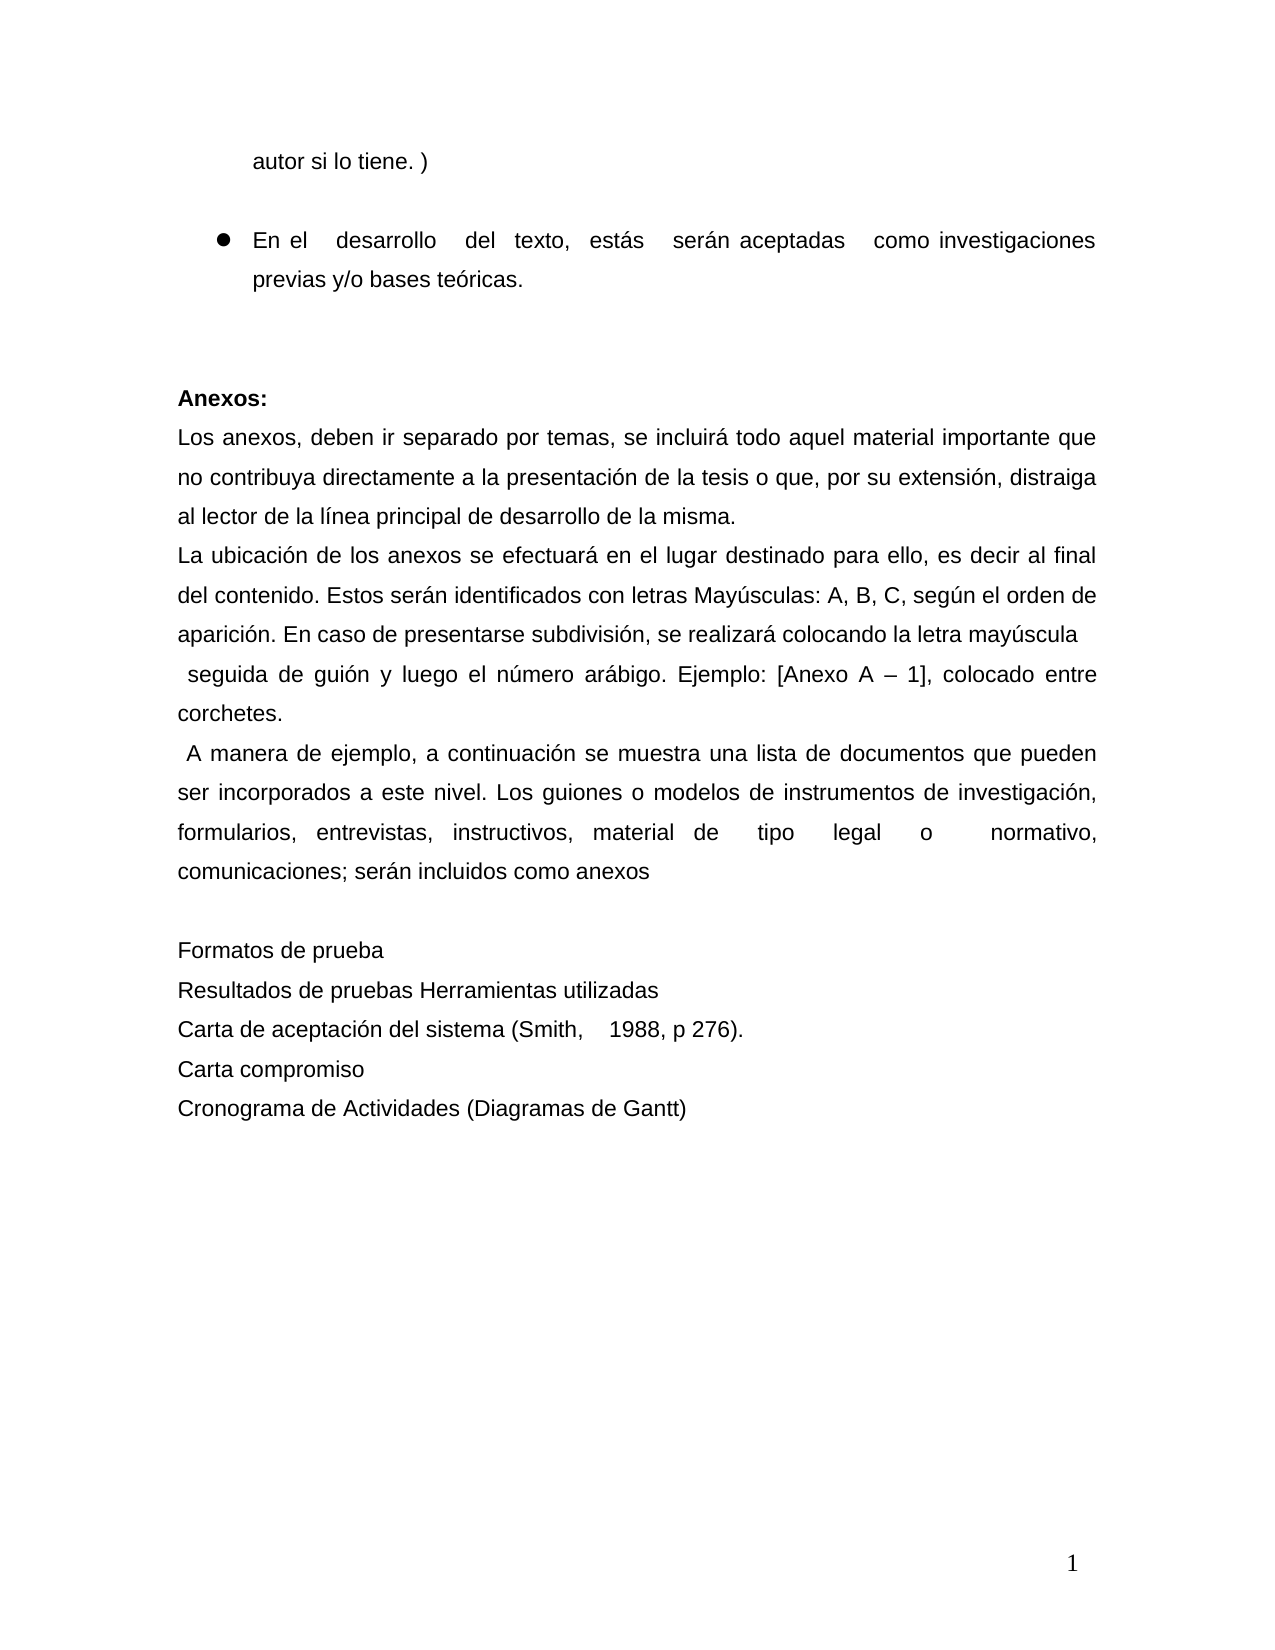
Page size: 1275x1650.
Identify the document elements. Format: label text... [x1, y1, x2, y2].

list En el desarrollo del texto, estás serán aceptadas como investigaciones previas y/o bases teóricas. [215, 227, 1098, 292]
text Carta de aceptación del sistema (Smith, 1988, p 276). [177, 1016, 1098, 1042]
text Cronograma de Actividades (Diagramas de Gantt) [177, 1095, 1098, 1121]
list autor si lo tiene. ) [215, 148, 1098, 174]
text Carta compromiso [177, 1056, 1098, 1082]
text Formatos de prueba [177, 937, 1098, 963]
text seguida de guión y luego el número arábigo. Ejemplo: [Anexo A – 1], colocado entre corchetes. [177, 661, 1098, 727]
text Los anexos, deben ir separado por temas, se incluirá todo aquel material importante que no contribuya directamente a la presentación de la tesis o que, por su extensión, distraiga al lector de la línea principal de desarrollo de la misma. [177, 424, 1098, 529]
text A manera de ejemplo, a continuación se muestra una lista de documentos que pueden ser incorporados a este nivel. Los guiones o modelos de instrumentos de investigación, formularios, entrevistas, instructivos, material de tipo legal o normativo, comunicaciones; serán incluidos como anexos [177, 740, 1098, 884]
text La ubicación de los anexos se efectuará en el lugar destinado para ello, es decir al final del contenido. Estos serán identificados con letras Mayúsculas: A, B, C, según el orden de aparición. En caso de presentarse subdivisión, se realizará colocando la letra mayúscula [177, 542, 1098, 648]
text Anexos: [177, 384, 1098, 411]
text Resultados de pruebas Herramientas utilizadas [177, 977, 1098, 1003]
